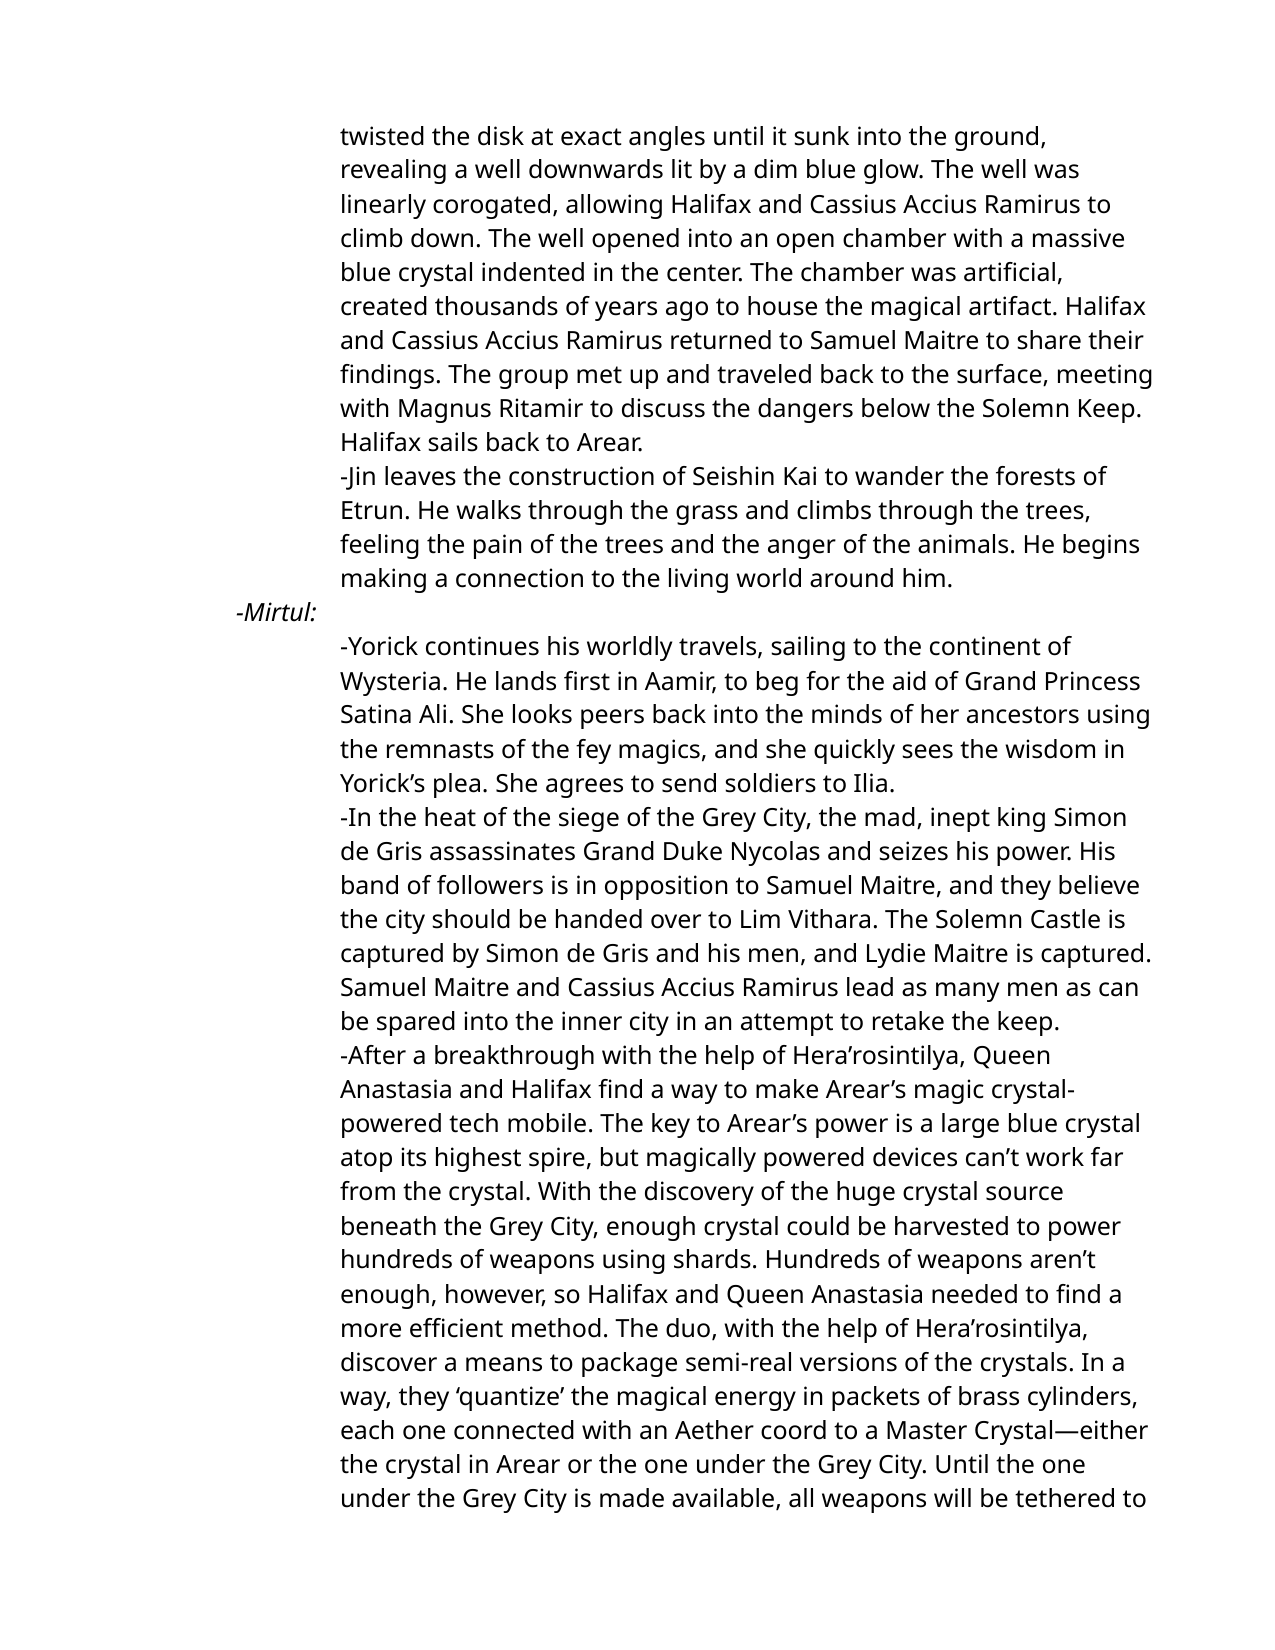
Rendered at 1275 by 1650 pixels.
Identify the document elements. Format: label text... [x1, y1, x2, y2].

text -Yorick continues his worldly travels, sailing to the continent of Wysteria. He lands first in Aamir, to beg for the aid of Grand Princess Satina Ali. She looks peers back into the minds of her ancestors using the remnasts of the fey magics, and she quickly sees the wisdom in Yorick’s plea. She agrees to send soldiers to Ilia. [340, 629, 1157, 799]
text -In the heat of the siege of the Grey City, the mad, inept king Simon de Gris assassinates Grand Duke Nycolas and seizes his power. His band of followers is in opposition to Samuel Maitre, and they believe the city should be handed over to Lim Vithara. The Solemn Castle is captured by Simon de Gris and his men, and Lydie Maitre is captured. Samuel Maitre and Cassius Accius Ramirus lead as many men as can be spared into the inner city in an attempt to retake the keep. [340, 799, 1157, 1038]
text -After a breakthrough with the help of Hera’rosintilya, Queen Anastasia and Halifax find a way to make Arear’s magic crystal-powered tech mobile. The key to Arear’s power is a large blue crystal atop its highest spire, but magically powered devices can’t work far from the crystal. With the discovery of the huge crystal source beneath the Grey City, enough crystal could be harvested to power hundreds of weapons using shards. Hundreds of weapons aren’t enough, however, so Halifax and Queen Anastasia needed to find a more efficient method. The duo, with the help of Hera’rosintilya, discover a means to package semi-real versions of the crystals. In a way, they ‘quantize’ the magical energy in packets of brass cylinders, each one connected with an Aether coord to a Master Crystal—either the crystal in Arear or the one under the Grey City. Until the one under the Grey City is made available, all weapons will be tethered to [340, 1038, 1157, 1515]
text twisted the disk at exact angles until it sunk into the ground, revealing a well downwards lit by a dim blue glow. The well was linearly corogated, allowing Halifax and Cassius Accius Ramirus to climb down. The well opened into an open chamber with a massive blue crystal indented in the center. The chamber was artificial, created thousands of years ago to house the magical artifact. Halifax and Cassius Accius Ramirus returned to Samuel Maitre to share their findings. The group met up and traveled back to the surface, meeting with Magnus Ritamir to discuss the dangers below the Solemn Keep. Halifax sails back to Arear. [340, 118, 1157, 459]
text -Jin leaves the construction of Seishin Kai to wander the forests of Etrun. He walks through the grass and climbs through the trees, feeling the pain of the trees and the anger of the animals. He begins making a connection to the living world around him. [340, 459, 1157, 595]
text -Mirtul: [192, 595, 1157, 629]
